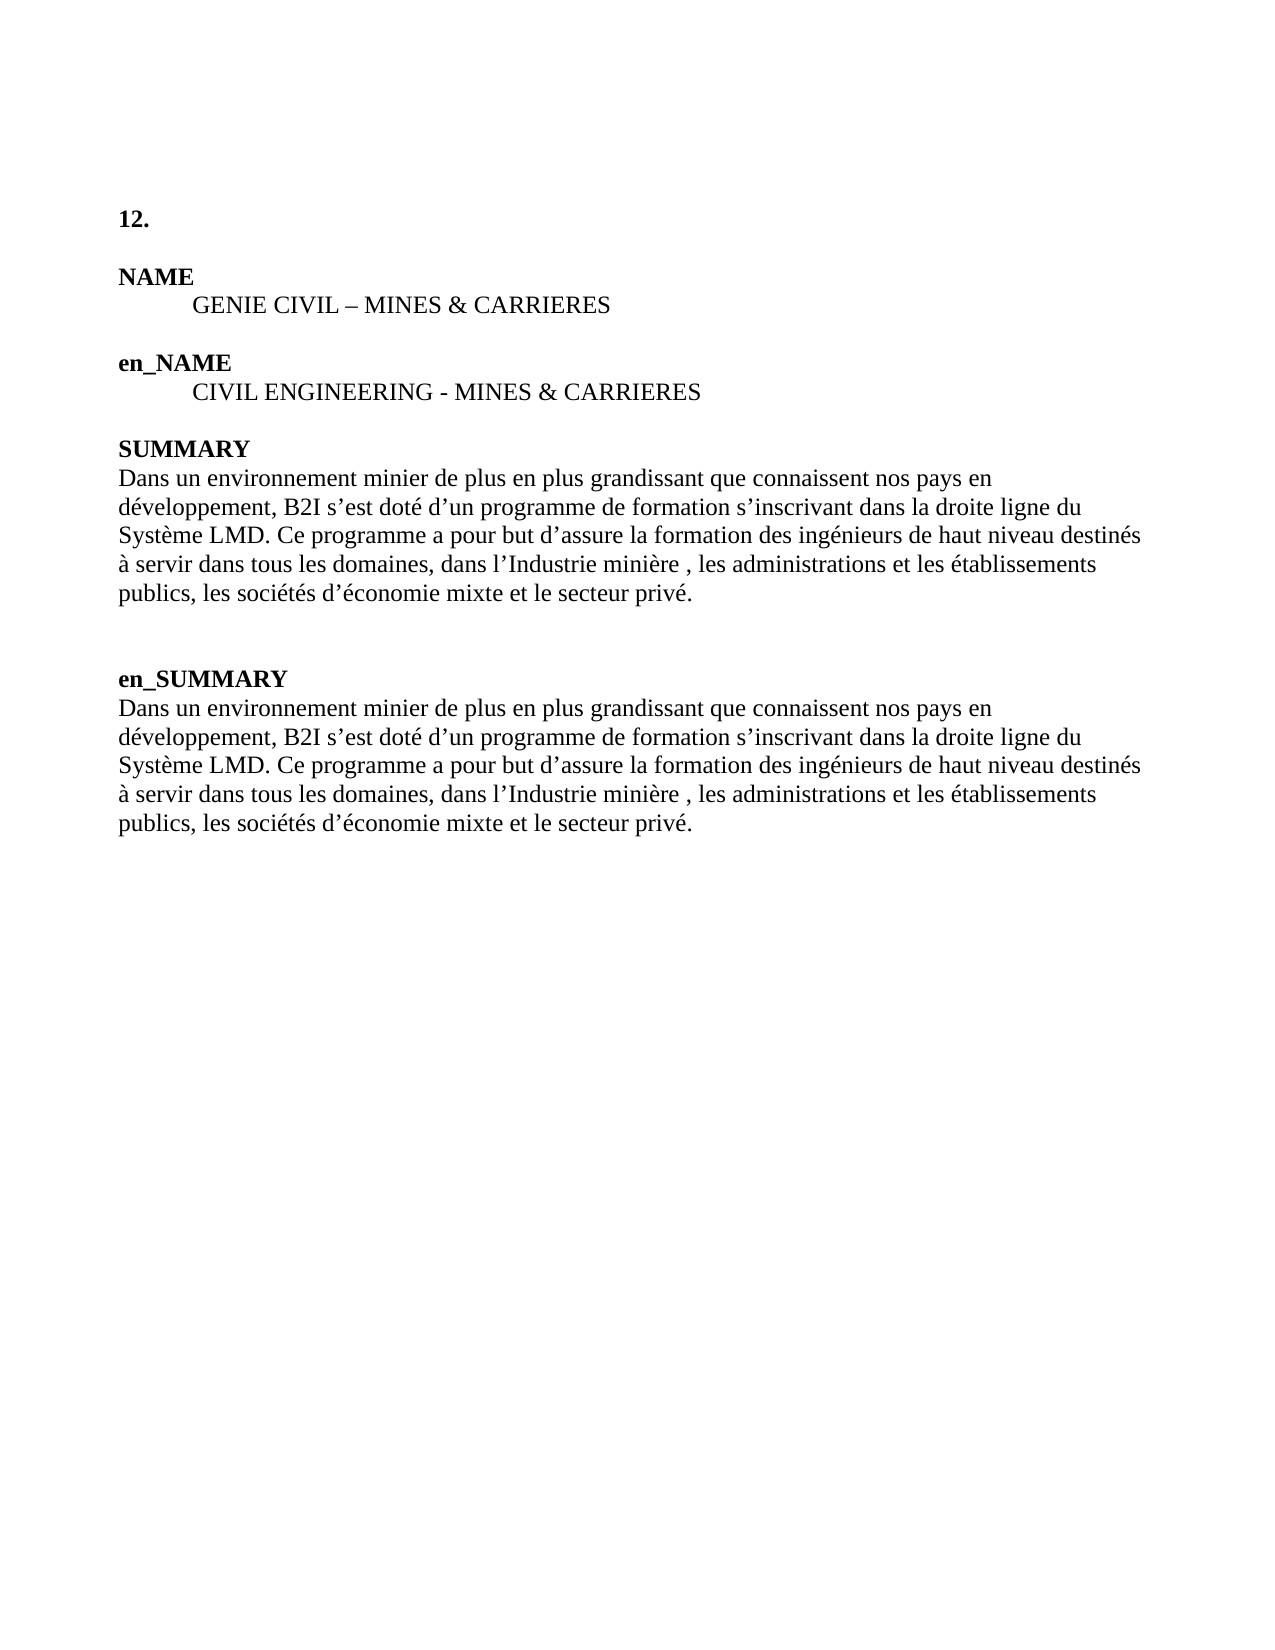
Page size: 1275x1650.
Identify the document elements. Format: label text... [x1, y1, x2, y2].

text NAME [118, 262, 1157, 291]
text CIVIL ENGINEERING - MINES & CARRIERES [118, 377, 1157, 406]
text GENIE CIVIL – MINES & CARRIERES [118, 291, 1157, 319]
text SUMMARY [118, 434, 1157, 463]
text 12. [118, 204, 1157, 233]
text en_NAME [118, 348, 1157, 377]
text en_SUMMARY [118, 664, 1157, 693]
text Dans un environnement minier de plus en plus grandissant que connaissent nos pays en développement, B2I s’est doté d’un programme de formation s’inscrivant dans la droite ligne du Système LMD. Ce programme a pour but d’assure la formation des ingénieurs de haut niveau destinés à servir dans tous les domaines, dans l’Industrie minière , les administrations et les établissements publics, les sociétés d’économie mixte et le secteur privé. [118, 693, 1157, 837]
text Dans un environnement minier de plus en plus grandissant que connaissent nos pays en développement, B2I s’est doté d’un programme de formation s’inscrivant dans la droite ligne du Système LMD. Ce programme a pour but d’assure la formation des ingénieurs de haut niveau destinés à servir dans tous les domaines, dans l’Industrie minière , les administrations et les établissements publics, les sociétés d’économie mixte et le secteur privé. [118, 463, 1157, 607]
